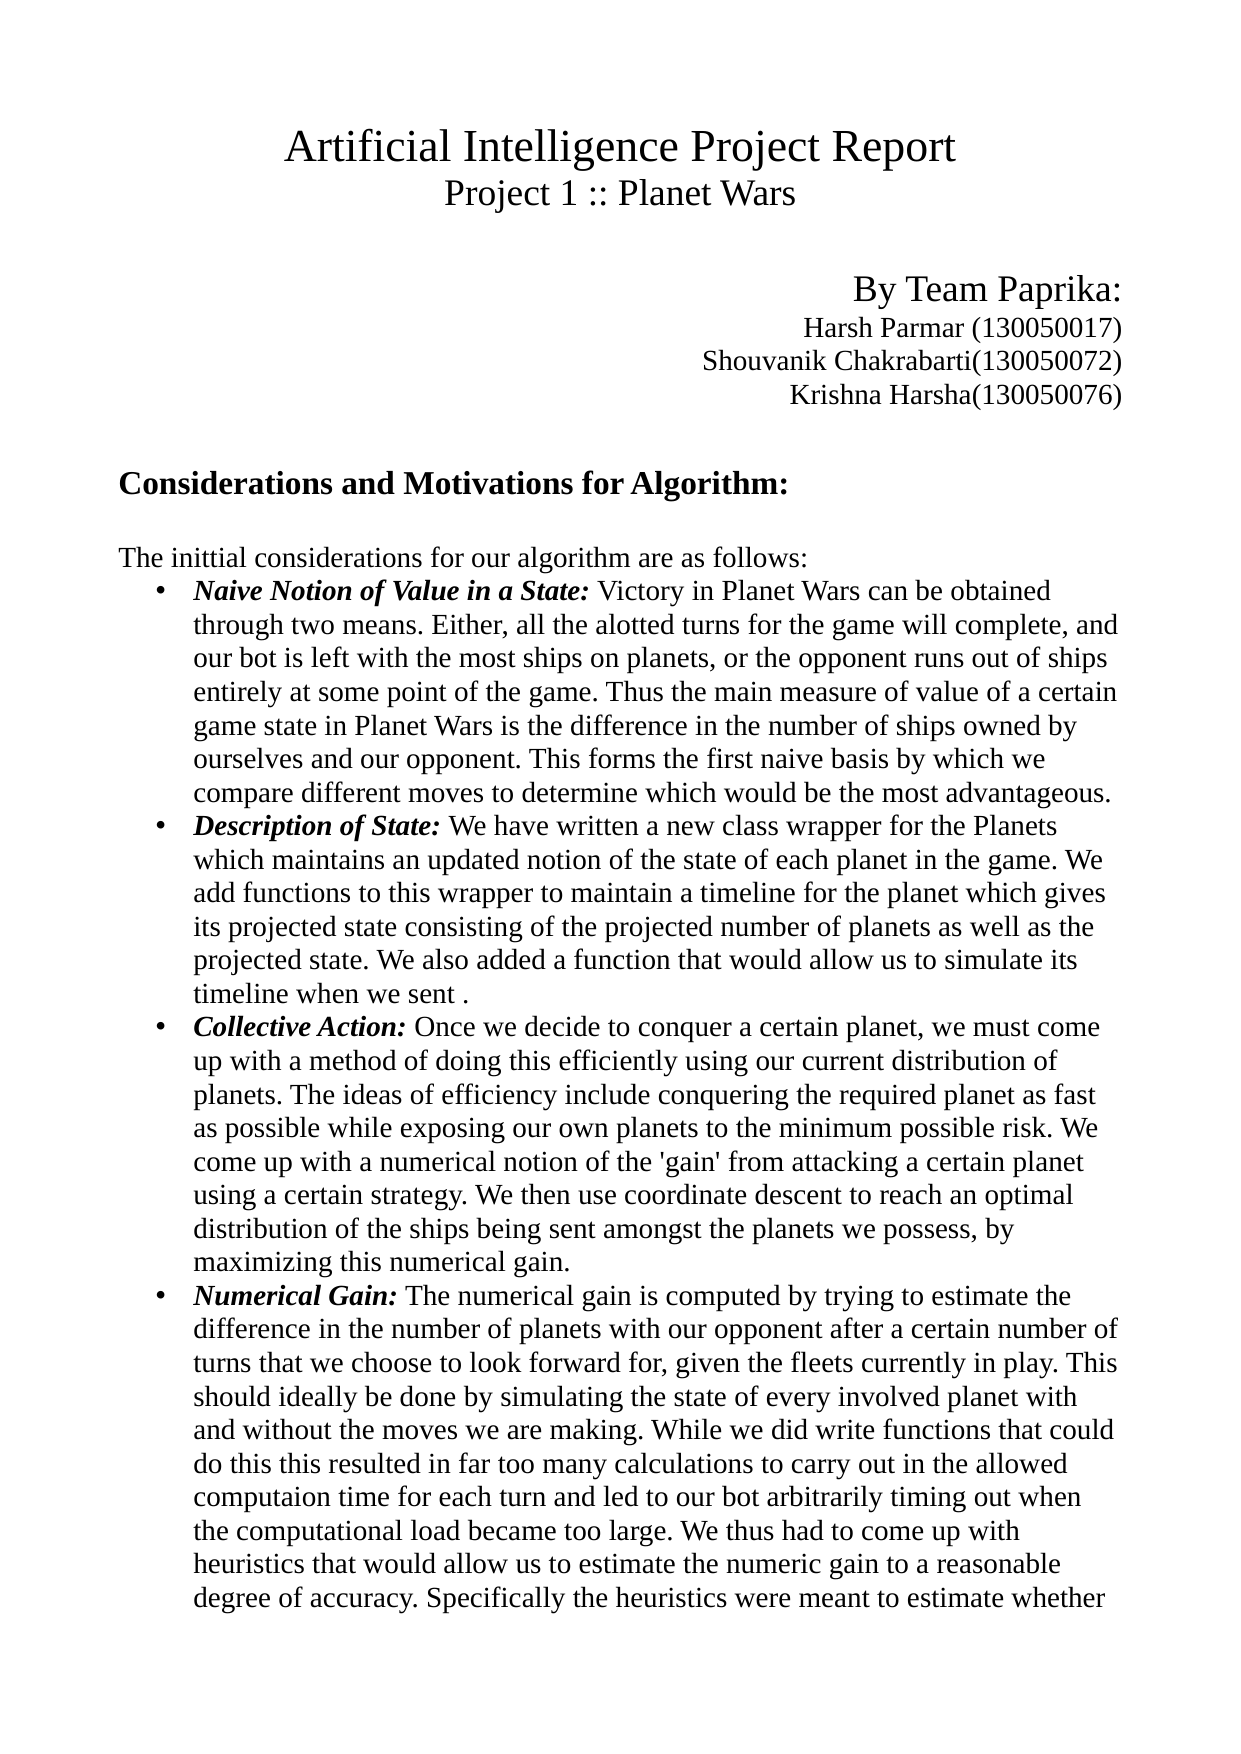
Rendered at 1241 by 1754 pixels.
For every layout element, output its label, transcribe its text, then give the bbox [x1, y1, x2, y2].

text Artificial Intelligence Project Report [118, 118, 1122, 171]
list Description of State: We have written a new class wrapper for the Planets which maintains an updated notion of the state of each planet in the game. We add functions to this wrapper to maintain a timeline for the planet which gives its projected state consisting of the projected number of planets as well as the projected state. We also added a function that would allow us to simulate its timeline when we sent . [156, 808, 1122, 1009]
list Naive Notion of Value in a State: Victory in Planet Wars can be obtained through two means. Either, all the alotted turns for the game will complete, and our bot is left with the most ships on planets, or the opponent runs out of ships entirely at some point of the game. Thus the main measure of value of a certain game state in Planet Wars is the difference in the number of ships owned by ourselves and our opponent. This forms the first naive basis by which we compare different moves to determine which would be the most advantageous. [156, 573, 1122, 808]
list Collective Action: Once we decide to conquer a certain planet, we must come up with a method of doing this efficiently using our current distribution of planets. The ideas of efficiency include conquering the required planet as fast as possible while exposing our own planets to the minimum possible risk. We come up with a numerical notion of the 'gain' from attacking a certain planet using a certain strategy. We then use coordinate descent to reach an optimal distribution of the ships being sent amongst the planets we possess, by maximizing this numerical gain. [156, 1009, 1122, 1278]
list Numerical Gain: The numerical gain is computed by trying to estimate the difference in the number of planets with our opponent after a certain number of turns that we choose to look forward for, given the fleets currently in play. This should ideally be done by simulating the state of every involved planet with and without the moves we are making. While we did write functions that could do this this resulted in far too many calculations to carry out in the allowed computaion time for each turn and led to our bot arbitrarily timing out when the computational load became too large. We thus had to come up with heuristics that would allow us to estimate the numeric gain to a reasonable degree of accuracy. Specifically the heuristics were meant to estimate whether [156, 1278, 1122, 1613]
text Shouvanik Chakrabarti(130050072) [118, 343, 1122, 377]
text Considerations and Motivations for Algorithm: [118, 463, 1122, 501]
text By Team Paprika: [118, 267, 1122, 310]
text Project 1 :: Planet Wars [118, 171, 1122, 214]
text The inittial considerations for our algorithm are as follows: [118, 540, 1122, 573]
text Krishna Harsha(130050076) [118, 377, 1122, 410]
text Harsh Parmar (130050017) [118, 310, 1122, 343]
